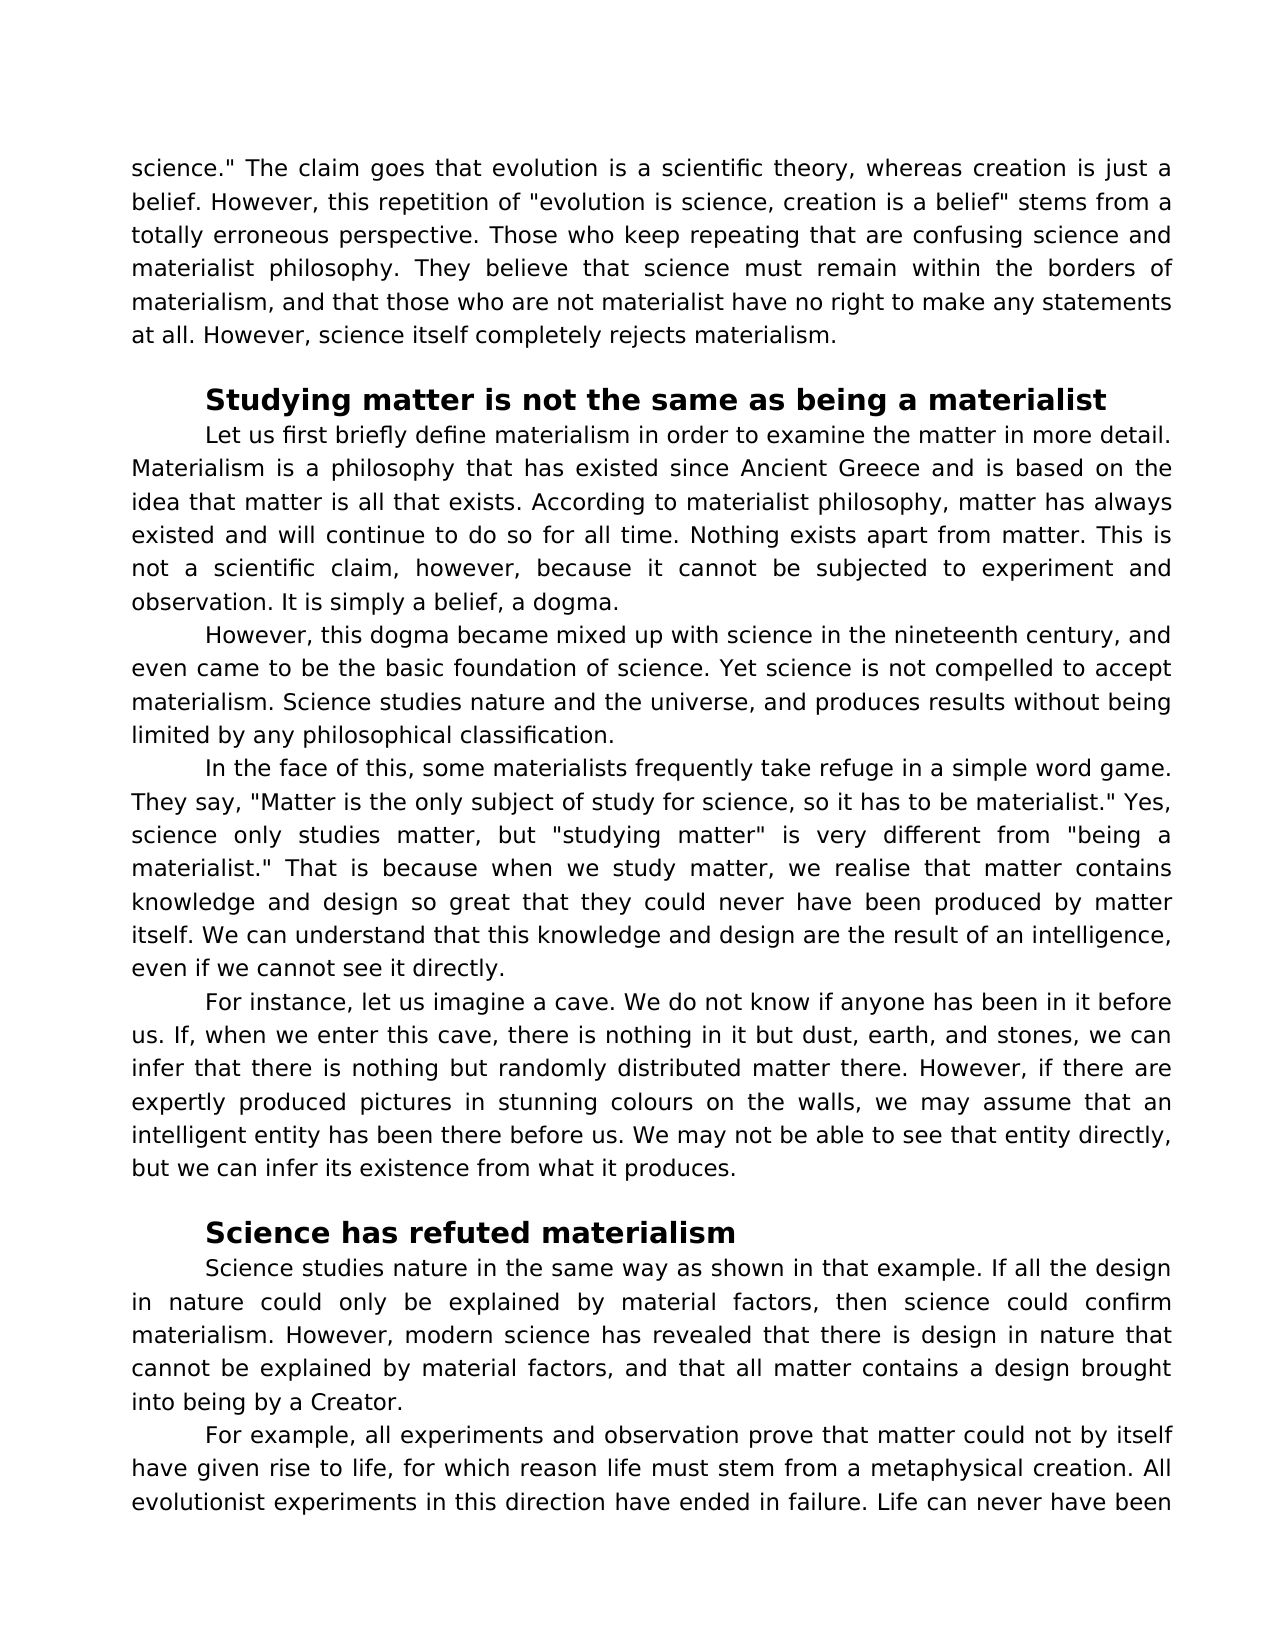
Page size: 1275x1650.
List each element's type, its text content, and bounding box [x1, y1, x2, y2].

text Science has refuted materialism [131, 1217, 1174, 1250]
text For example, all experiments and observation prove that matter could not by itself have given rise to life, for which reason life must stem from a metaphysical creation. All evolutionist experiments in this direction have ended in failure. Life can never have been [131, 1417, 1174, 1517]
text science." The claim goes that evolution is a scientific theory, whereas creation is just a belief. However, this repetition of "evolution is science, creation is a belief" stems from a totally erroneous perspective. Those who keep repeating that are confusing science and materialist philosophy. They believe that science must remain within the borders of materialism, and that those who are not materialist have no right to make any statements at all. However, science itself completely rejects materialism. [131, 150, 1174, 350]
text However, this dogma became mixed up with science in the nineteenth century, and even came to be the basic foundation of science. Yet science is not compelled to accept materialism. Science studies nature and the universe, and produces results without being limited by any philosophical classification. [131, 617, 1174, 750]
text Studying matter is not the same as being a materialist [131, 383, 1174, 417]
text For instance, let us imagine a cave. We do not know if anyone has been in it before us. If, when we enter this cave, there is nothing in it but dust, earth, and stones, we can infer that there is nothing but randomly distributed matter there. However, if there are expertly produced pictures in stunning colours on the walls, we may assume that an intelligent entity has been there before us. We may not be able to see that entity directly, but we can infer its existence from what it produces. [131, 983, 1174, 1183]
text Let us first briefly define materialism in order to examine the matter in more detail. Materialism is a philosophy that has existed since Ancient Greece and is based on the idea that matter is all that exists. According to materialist philosophy, matter has always existed and will continue to do so for all time. Nothing exists apart from matter. This is not a scientific claim, however, because it cannot be subjected to experiment and observation. It is simply a belief, a dogma. [131, 417, 1174, 617]
text In the face of this, some materialists frequently take refuge in a simple word game. They say, "Matter is the only subject of study for science, so it has to be materialist." Yes, science only studies matter, but "studying matter" is very different from "being a materialist." That is because when we study matter, we realise that matter contains knowledge and design so great that they could never have been produced by matter itself. We can understand that this knowledge and design are the result of an intelligence, even if we cannot see it directly. [131, 750, 1174, 983]
text Science studies nature in the same way as shown in that example. If all the design in nature could only be explained by material factors, then science could confirm materialism. However, modern science has revealed that there is design in nature that cannot be explained by material factors, and that all matter contains a design brought into being by a Creator. [131, 1250, 1174, 1417]
